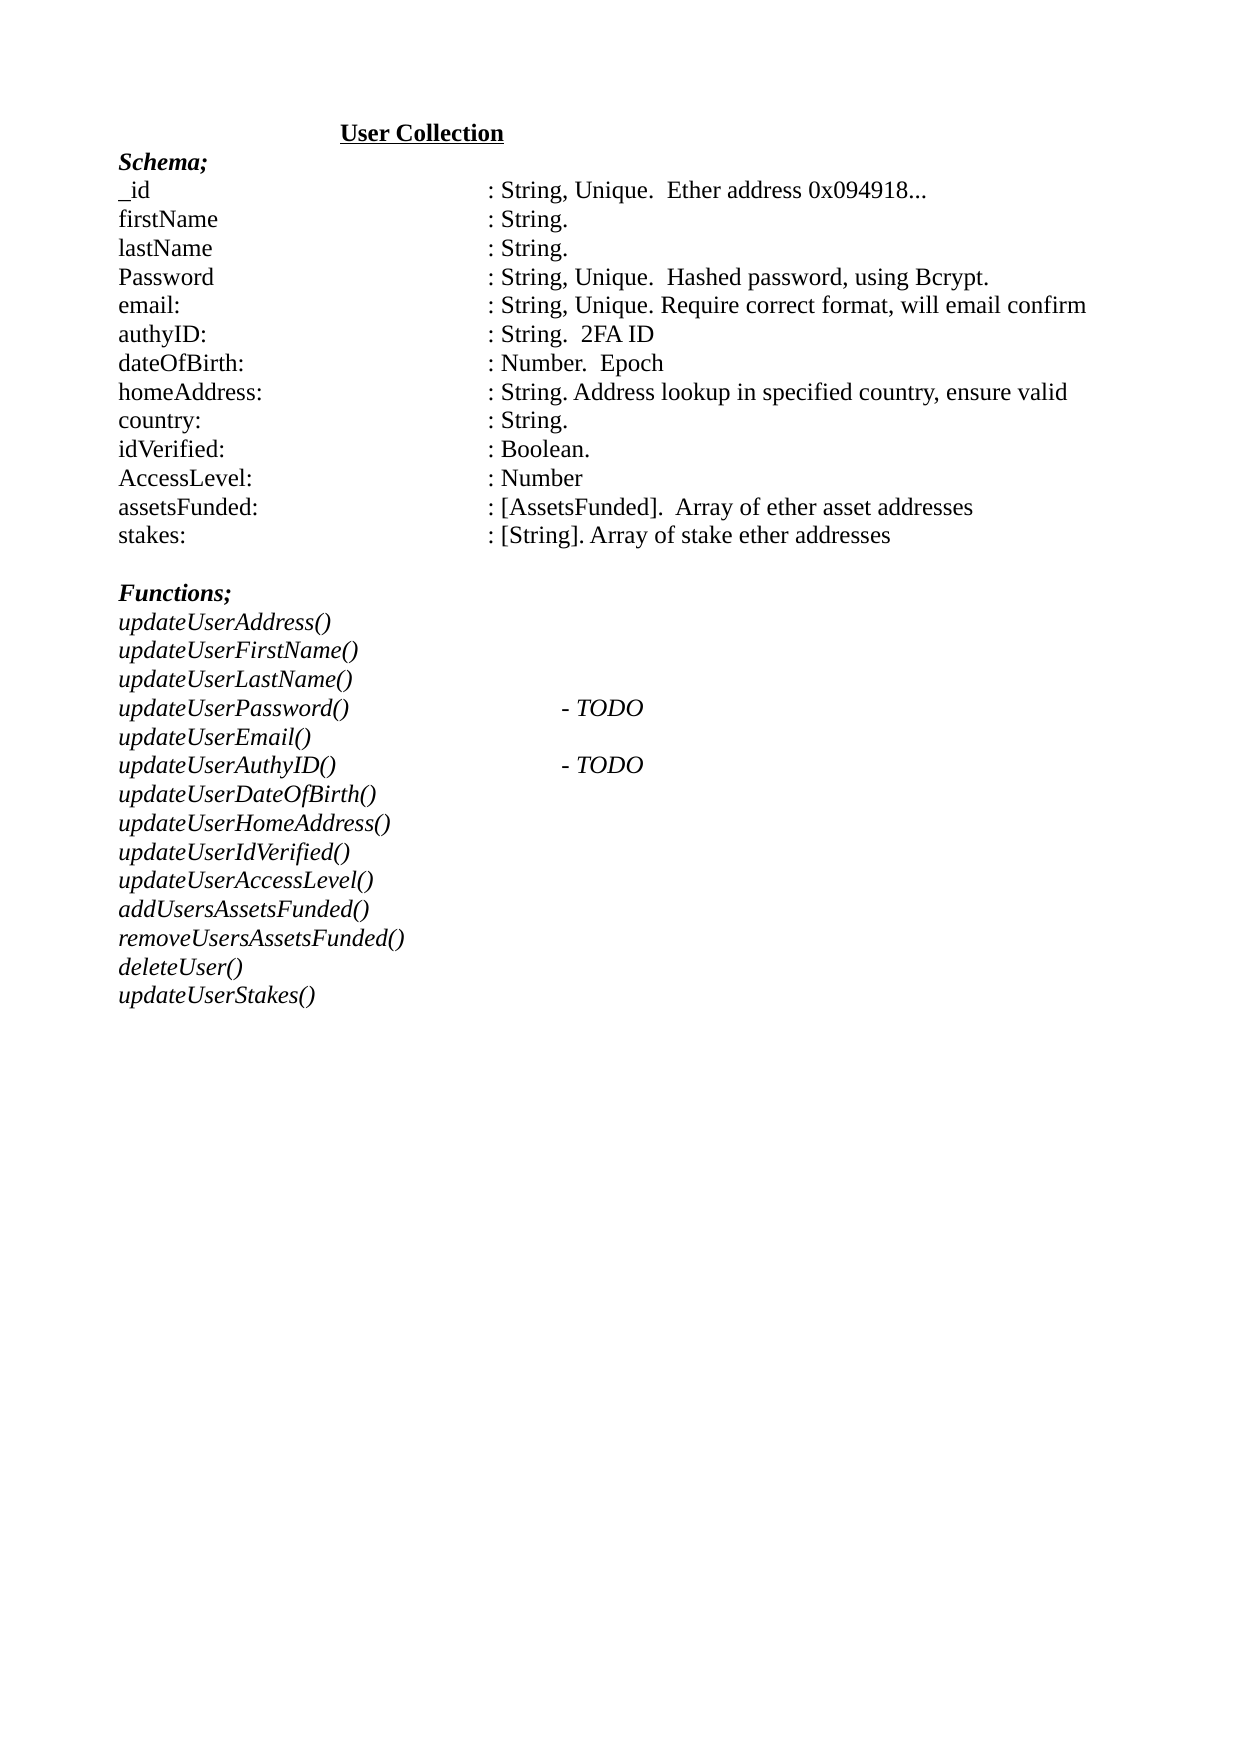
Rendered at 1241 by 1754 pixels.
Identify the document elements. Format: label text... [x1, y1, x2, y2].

text updateUserPassword() - TODO [118, 693, 1122, 722]
text Functions; updateUserAddress() [118, 578, 1122, 636]
text AccessLevel: : Number [118, 463, 1122, 492]
text firstName : String. [118, 204, 1122, 233]
text Password : String, Unique. Hashed password, using Bcrypt. [118, 262, 1122, 291]
text updateUserEmail() [118, 722, 1122, 751]
text email: : String, Unique. Require correct format, will email confirm [118, 291, 1122, 319]
text updateUserAccessLevel() [118, 866, 1122, 894]
text homeAddress: : String. Address lookup in specified country, ensure valid [118, 377, 1122, 406]
text updateUserHomeAddress() [118, 808, 1122, 837]
text updateUserStakes() [118, 981, 1122, 1009]
text country: : String. [118, 406, 1122, 434]
text updateUserDateOfBirth() [118, 779, 1122, 808]
text stakes: : [String]. Array of stake ether addresses [118, 521, 1122, 549]
text removeUsersAssetsFunded() [118, 923, 1122, 952]
text dateOfBirth: : Number. Epoch [118, 348, 1122, 377]
text assetsFunded: : [AssetsFunded]. Array of ether asset addresses [118, 492, 1122, 521]
text updateUserFirstName() [118, 636, 1122, 664]
text updateUserLastName() [118, 664, 1122, 693]
text User Collection [118, 118, 1122, 147]
text addUsersAssetsFunded() [118, 894, 1122, 923]
text idVerified: : Boolean. [118, 434, 1122, 463]
text updateUserIdVerified() [118, 837, 1122, 866]
text deleteUser() [118, 952, 1122, 981]
text Schema; _id : String, Unique. Ether address 0x094918... [118, 147, 1122, 204]
text updateUserAuthyID() - TODO [118, 751, 1122, 779]
text lastName : String. [118, 233, 1122, 262]
text authyID: : String. 2FA ID [118, 319, 1122, 348]
